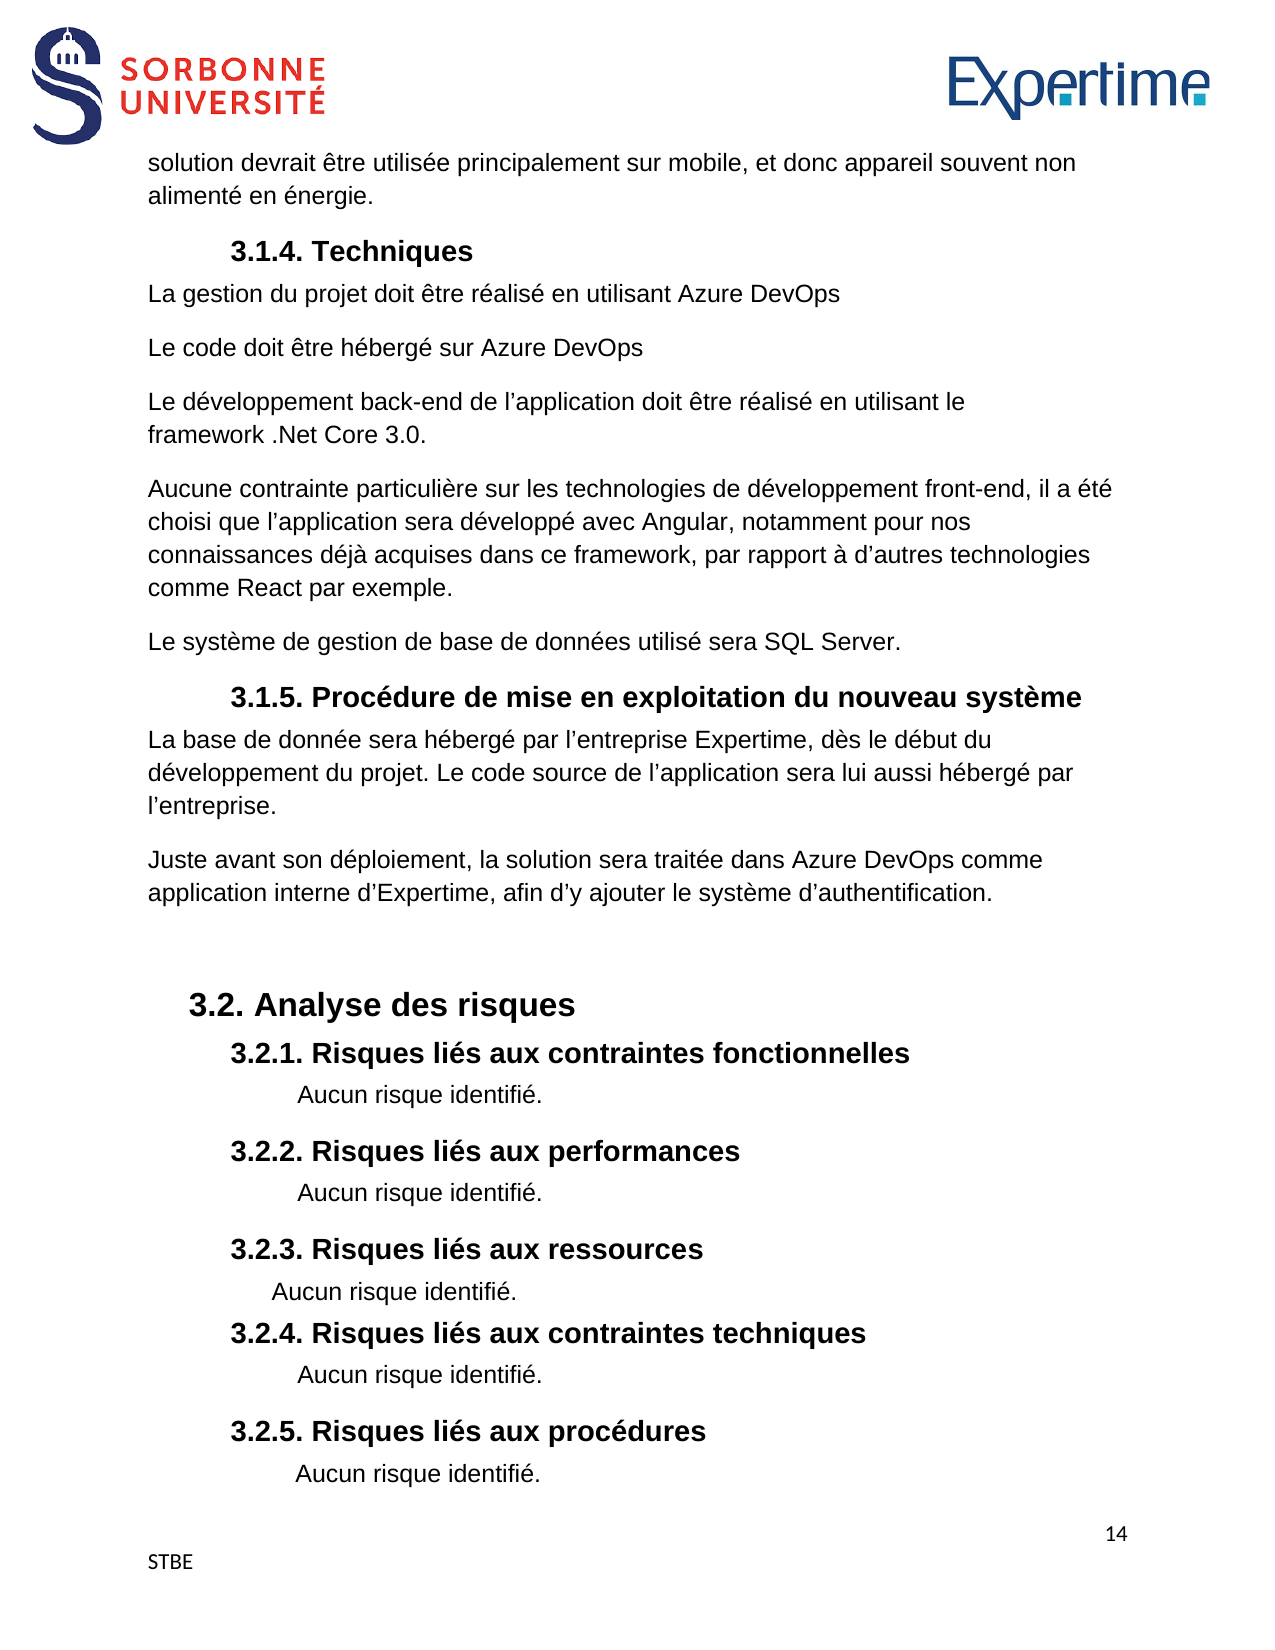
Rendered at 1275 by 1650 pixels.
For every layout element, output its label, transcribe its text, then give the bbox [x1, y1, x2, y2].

text La gestion du projet doit être réalisé en utilisant Azure DevOps [148, 279, 1127, 308]
subtitle Risques liés aux ressources [230, 1232, 1127, 1266]
list Aucun risque identifié. [278, 1360, 1127, 1389]
text solution devrait être utilisée principalement sur mobile, et donc appareil souvent non alimenté en énergie. [148, 148, 1127, 209]
picture [31, 26, 325, 145]
text Juste avant son déploiement, la solution sera traitée dans Azure DevOps comme application interne d’Expertime, afin d’y ajouter le système d’authentification. [148, 845, 1127, 906]
text Aucun risque identifié. [148, 1458, 1127, 1487]
text Le code doit être hébergé sur Azure DevOps [148, 333, 1127, 362]
list Aucun risque identifié. [278, 1178, 1127, 1207]
subtitle Risques liés aux contraintes techniques [230, 1316, 1127, 1349]
picture [945, 52, 1210, 120]
subtitle Risques liés aux performances [230, 1134, 1127, 1167]
text Le système de gestion de base de données utilisé sera SQL Server. [148, 626, 1127, 655]
text Aucune contrainte particulière sur les technologies de développement front-end, il a été choisi que l’application sera développé avec Angular, notamment pour nos connaissances déjà acquises dans ce framework, par rapport à d’autres technologies comme React par exemple. [148, 473, 1127, 601]
subtitle Procédure de mise en exploitation du nouveau système [230, 680, 1127, 714]
text Le développement back-end de l’application doit être réalisé en utilisant le framework .Net Core 3.0. [148, 387, 1127, 448]
subtitle Risques liés aux contraintes fonctionnelles [230, 1036, 1127, 1069]
text La base de donnée sera hébergé par l’entreprise Expertime, dès le début du développement du projet. Le code source de l’application sera lui aussi hébergé par l’entreprise. [148, 725, 1127, 819]
list Aucun risque identifié. [278, 1080, 1127, 1109]
subtitle Risques liés aux procédures [230, 1414, 1127, 1448]
subtitle Techniques [230, 234, 1127, 268]
subtitle Analyse des risques [189, 985, 1127, 1024]
subtitle Aucun risque identifié. [230, 1277, 1127, 1306]
